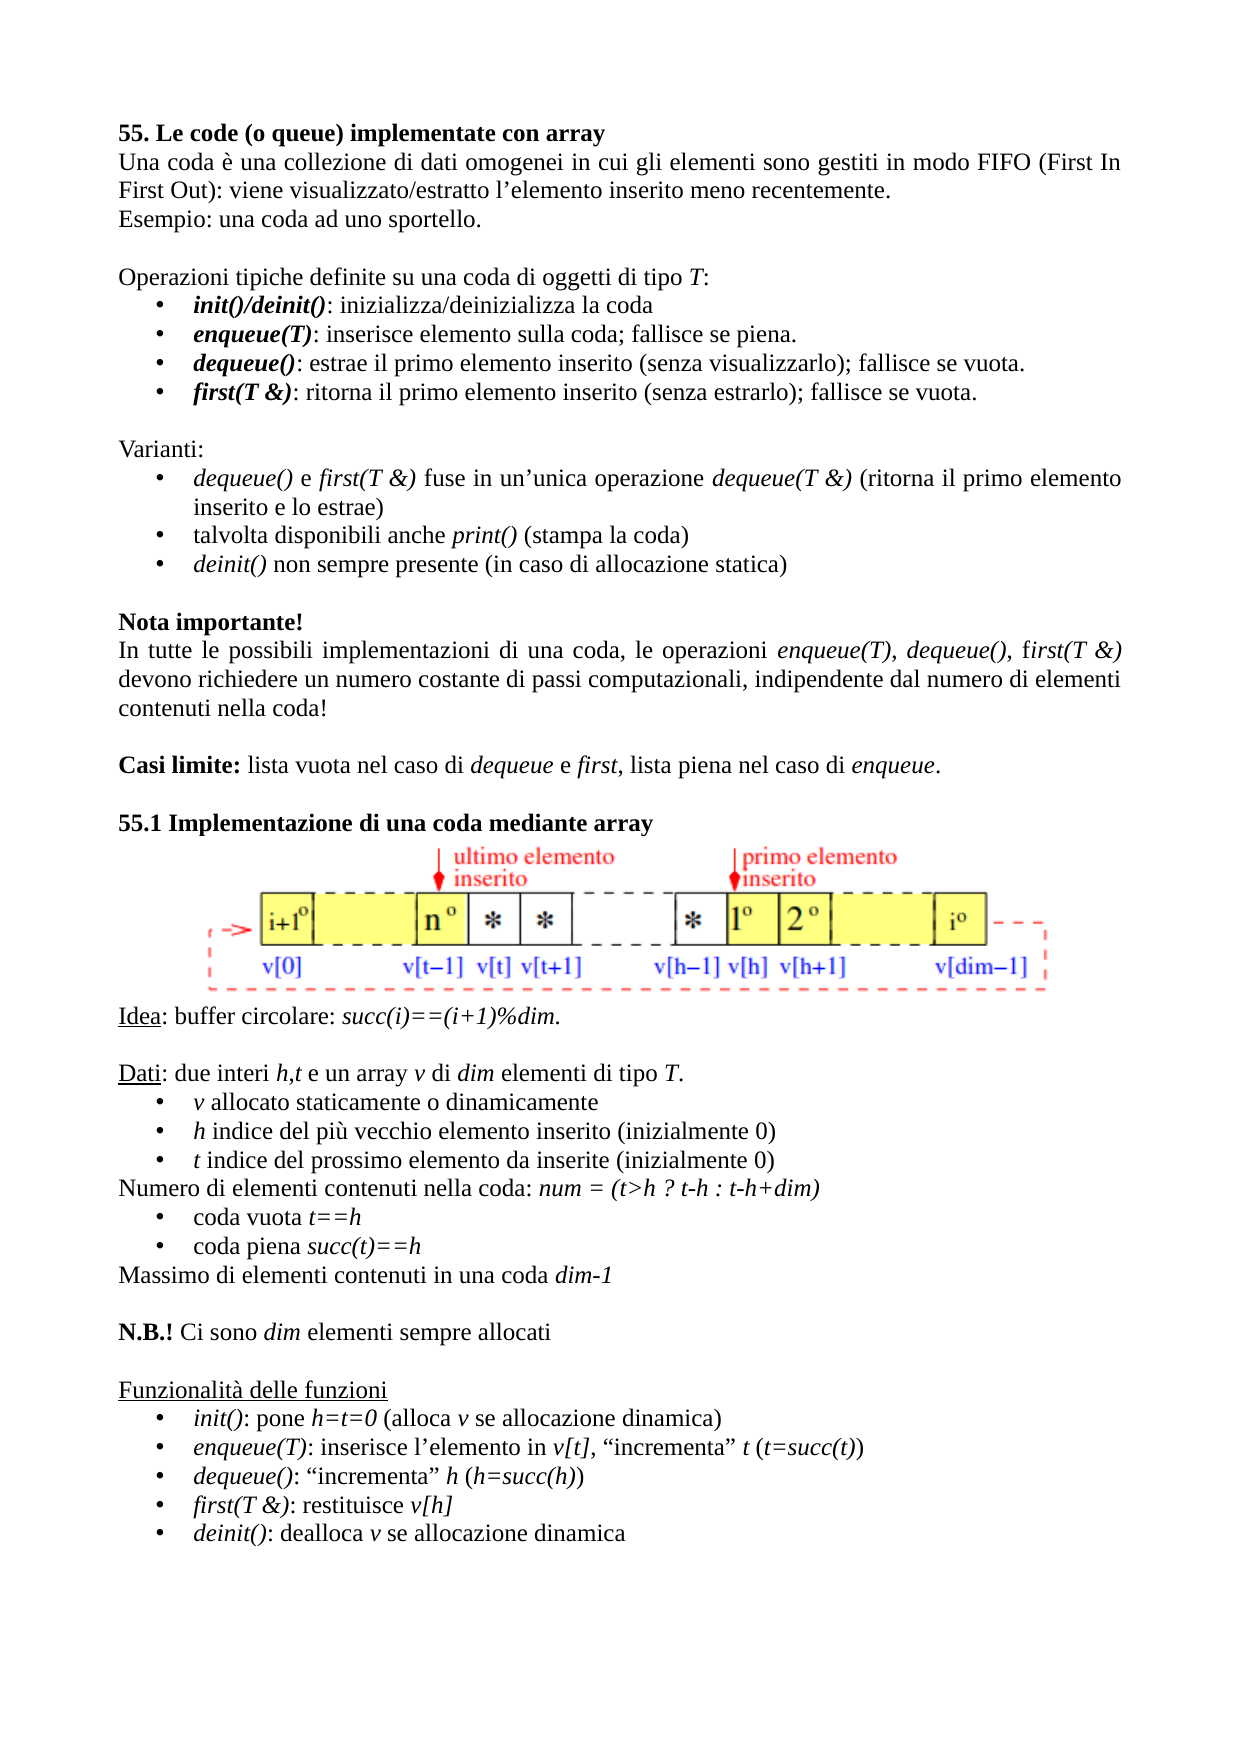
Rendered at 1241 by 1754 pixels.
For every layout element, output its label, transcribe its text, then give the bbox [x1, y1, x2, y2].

text Operazioni tipiche definite su una coda di oggetti di tipo T: [118, 262, 1122, 291]
text Dati: due interi h,t e un array v di dim elementi di tipo T. [118, 1058, 1122, 1087]
list h indice del più vecchio elemento inserito (inizialmente 0) [156, 1116, 1122, 1145]
text Esempio: una coda ad uno sportello. [118, 204, 1122, 233]
list dequeue(): estrae il primo elemento inserito (senza visualizzarlo); fallisce se vuota. [156, 348, 1122, 377]
list deinit(): dealloca v se allocazione dinamica [156, 1518, 1122, 1547]
list coda piena succ(t)==h [156, 1231, 1122, 1260]
text N.B.! Ci sono dim elementi sempre allocati [118, 1317, 1122, 1346]
text 55. Le code (o queue) implementate con array [118, 118, 1122, 147]
list init(): pone h=t=0 (alloca v se allocazione dinamica) [156, 1403, 1122, 1432]
list v allocato staticamente o dinamicamente [156, 1087, 1122, 1116]
list deinit() non sempre presente (in caso di allocazione statica) [156, 549, 1122, 578]
list talvolta disponibili anche print() (stampa la coda) [156, 521, 1122, 549]
list first(T &): ritorna il primo elemento inserito (senza estrarlo); fallisce se vuota. [156, 377, 1122, 406]
list init()/deinit(): inizializza/deinizializza la coda [156, 291, 1122, 319]
list coda vuota t==h [156, 1202, 1122, 1231]
list dequeue() e first(T &) fuse in un’unica operazione dequeue(T &) (ritorna il primo elemento inserito e lo estrae) [156, 463, 1122, 521]
text Nota importante! [118, 607, 1122, 636]
text Una coda è una collezione di dati omogenei in cui gli elementi sono gestiti in modo FIFO (First In First Out): viene visualizzato/estratto l’elemento inserito meno recentemente. [118, 147, 1122, 204]
list enqueue(T): inserisce l’elemento in v[t], “incrementa” t (t=succ(t)) [156, 1432, 1122, 1461]
list first(T &): restituisce v[h] [156, 1490, 1122, 1518]
text Varianti: [118, 434, 1122, 463]
text Idea: buffer circolare: succ(i)==(i+1)%dim. [118, 837, 1122, 1030]
text In tutte le possibili implementazioni di una coda, le operazioni enqueue(T), dequeue(), first(T &) devono richiedere un numero costante di passi computazionali, indipendente dal numero di elementi contenuti nella coda! [118, 636, 1122, 722]
text Numero di elementi contenuti nella coda: num = (t>h ? t-h : t-h+dim) [118, 1173, 1122, 1202]
list t indice del prossimo elemento da inserite (inizialmente 0) [156, 1145, 1122, 1173]
text Funzionalità delle funzioni [118, 1375, 1122, 1403]
list enqueue(T): inserisce elemento sulla coda; fallisce se piena. [156, 319, 1122, 348]
list dequeue(): “incrementa” h (h=succ(h)) [156, 1461, 1122, 1490]
text Massimo di elementi contenuti in una coda dim-1 [118, 1260, 1122, 1288]
picture [167, 836, 1074, 1001]
text 55.1 Implementazione di una coda mediante array [118, 808, 1122, 837]
text Casi limite: lista vuota nel caso di dequeue e first, lista piena nel caso di enqueue. [118, 751, 1122, 779]
